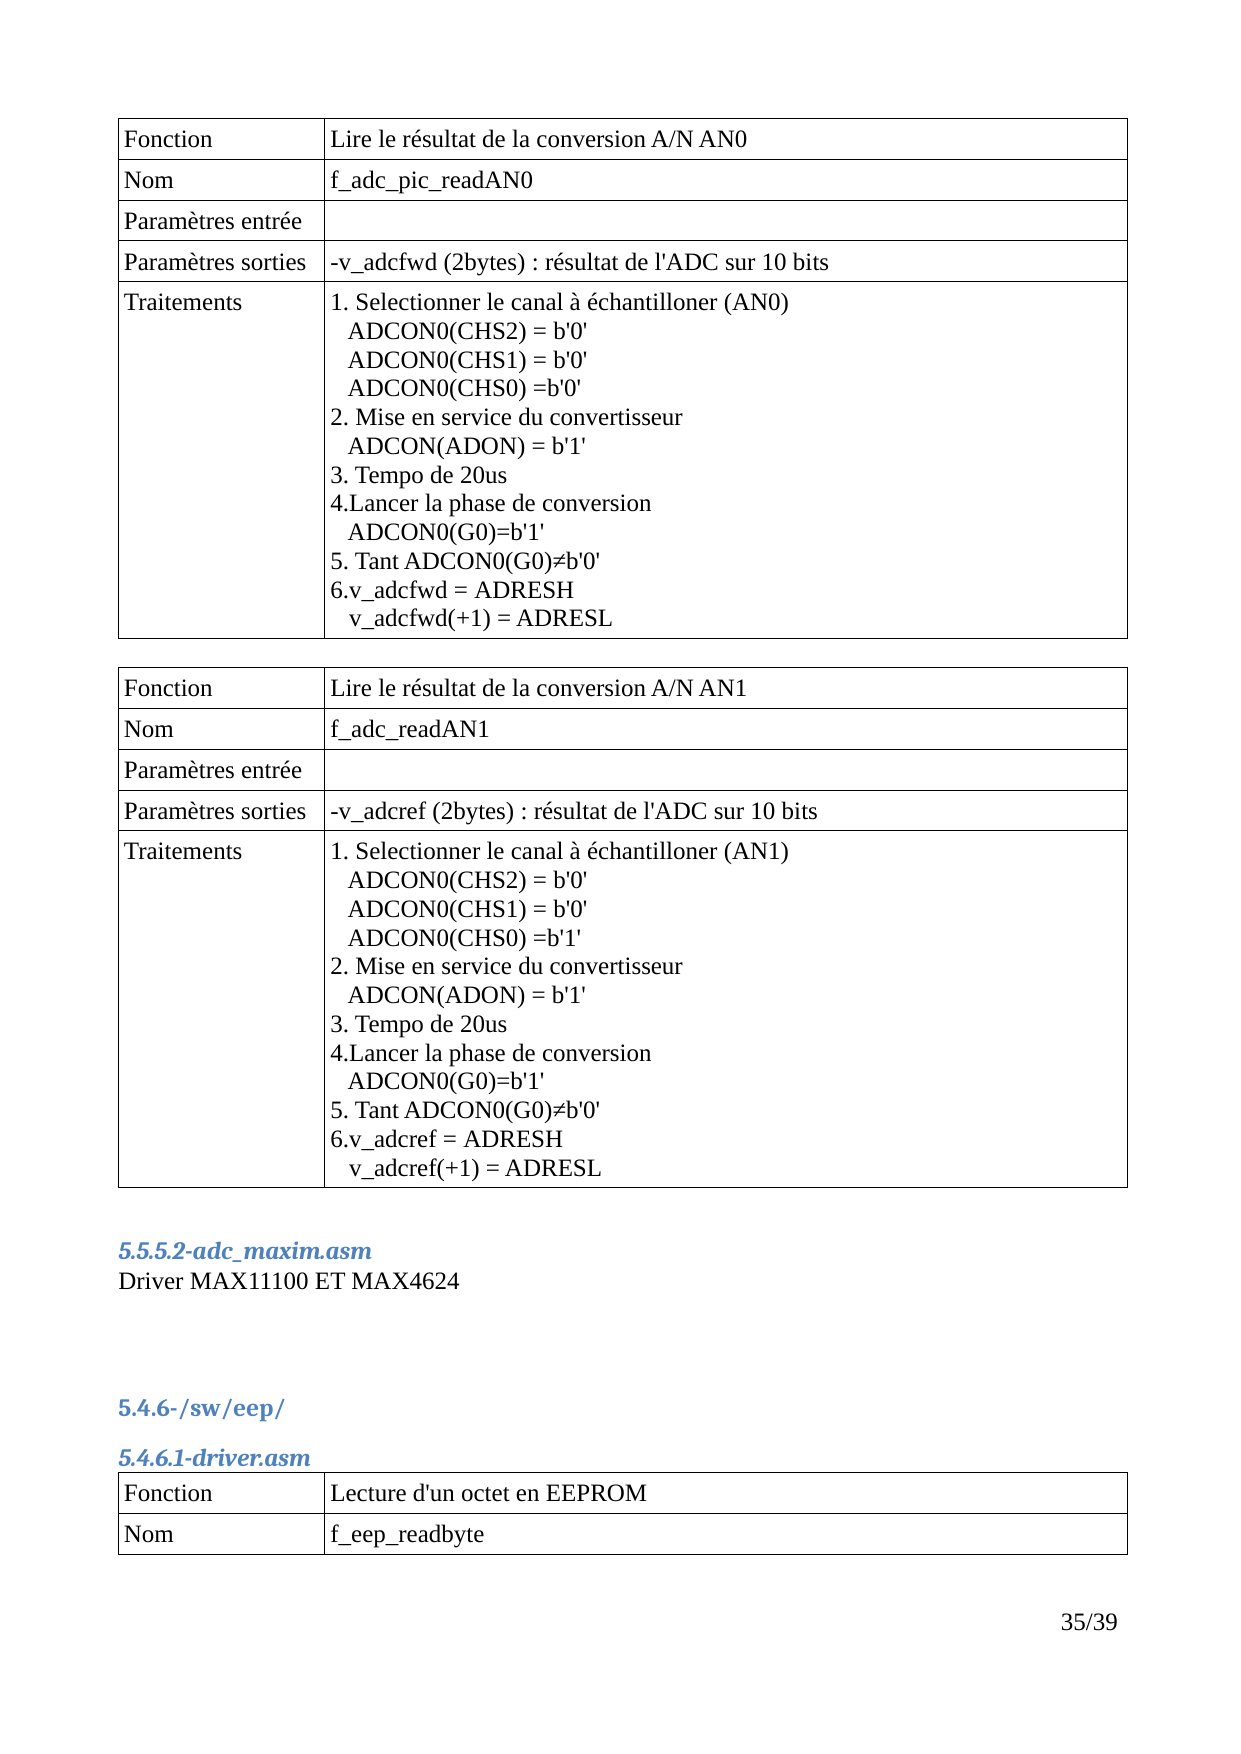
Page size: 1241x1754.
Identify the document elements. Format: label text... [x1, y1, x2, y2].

table_header Lire le résultat de la conversion A/N AN0 [325, 119, 1127, 159]
table_cell 1. Selectionner le canal à échantilloner (AN1) ADCON0(CHS2) = b'0' ADCON0(CHS1) = b'0' ADCON0(CHS0) =b'1' 2. Mise en service du convertisseur ADCON(ADON) = b'1' 3. Tempo de 20us 4.Lancer la phase de conversion ADCON0(G0)=b'1' 5. Tant ADCON0(G0)≠b'0' 6.v_adcref = ADRESH v_adcref(+1) = ADRESL [325, 831, 1127, 1187]
subtitle 5.4.6-/sw/eep/ [118, 1394, 1122, 1423]
table_cell Nom [119, 1514, 324, 1554]
subtitle 5.5.5.2-adc_maxim.asm [118, 1237, 1122, 1266]
table_header Lecture d'un octet en EEPROM [325, 1473, 1127, 1513]
table_cell -v_adcfwd (2bytes) : résultat de l'ADC sur 10 bits [325, 241, 1127, 281]
table_cell Nom [119, 160, 324, 199]
table_cell [325, 201, 1127, 240]
table_cell Paramètres entrée [119, 750, 324, 789]
table_cell -v_adcref (2bytes) : résultat de l'ADC sur 10 bits [325, 791, 1127, 830]
table_cell f_adc_readAN1 [325, 709, 1127, 749]
table_cell Paramètres sorties [119, 241, 324, 281]
table_cell [325, 750, 1127, 789]
table_cell Paramètres entrée [119, 201, 324, 240]
table_header Fonction [119, 668, 324, 708]
table_cell 1. Selectionner le canal à échantilloner (AN0) ADCON0(CHS2) = b'0' ADCON0(CHS1) = b'0' ADCON0(CHS0) =b'0' 2. Mise en service du convertisseur ADCON(ADON) = b'1' 3. Tempo de 20us 4.Lancer la phase de conversion ADCON0(G0)=b'1' 5. Tant ADCON0(G0)≠b'0' 6.v_adcfwd = ADRESH v_adcfwd(+1) = ADRESL [325, 282, 1127, 638]
table_cell Nom [119, 709, 324, 749]
subtitle 5.4.6.1-driver.asm [118, 1443, 1122, 1472]
text Driver MAX11100 ET MAX4624 [118, 1266, 1122, 1295]
table_header Fonction [119, 1473, 324, 1513]
table_header Fonction [119, 119, 324, 159]
table_cell f_adc_pic_readAN0 [325, 160, 1127, 199]
table_cell Traitements [119, 282, 324, 638]
table_header Lire le résultat de la conversion A/N AN1 [325, 668, 1127, 708]
table_cell f_eep_readbyte [325, 1514, 1127, 1554]
table_cell Paramètres sorties [119, 791, 324, 830]
table_cell Traitements [119, 831, 324, 1187]
